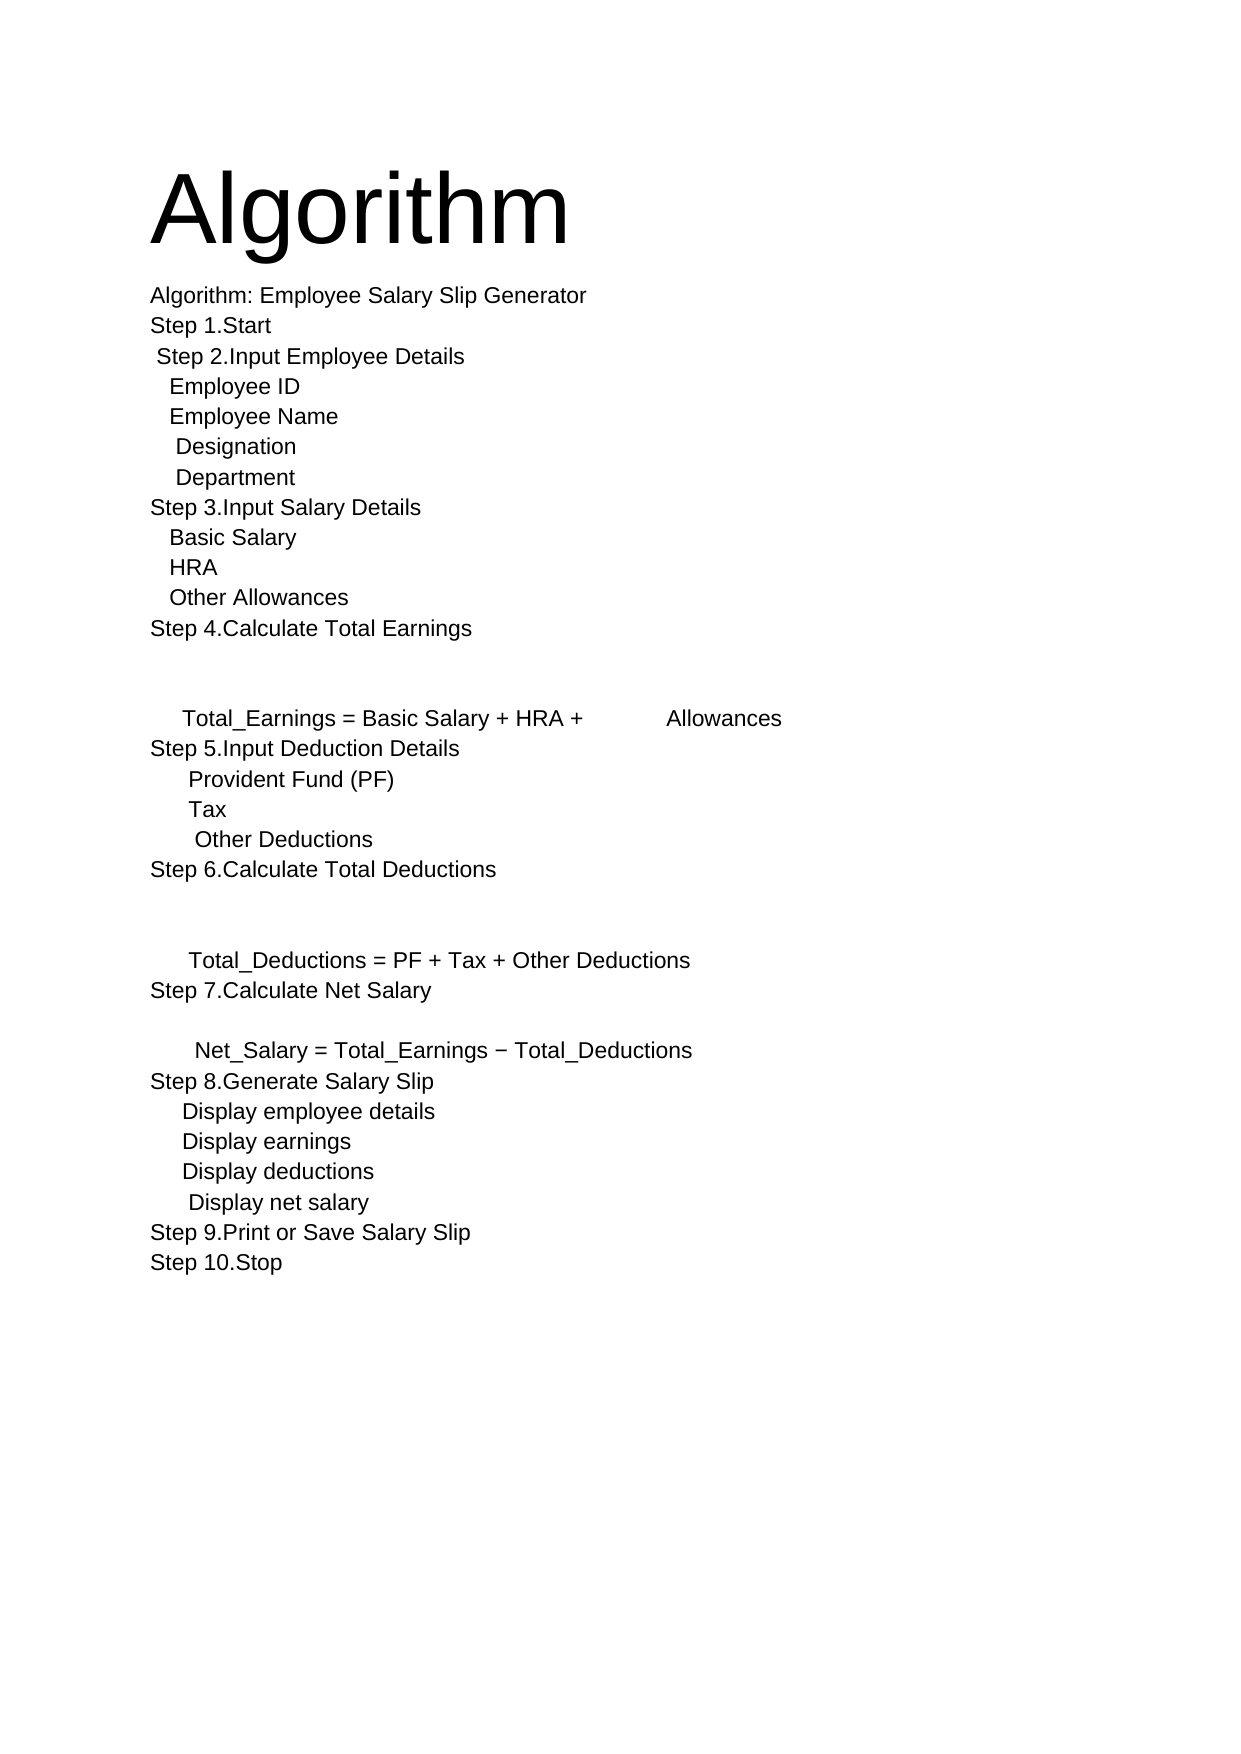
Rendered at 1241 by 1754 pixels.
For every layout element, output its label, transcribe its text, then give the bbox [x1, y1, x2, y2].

text HRA [150, 554, 1090, 580]
text Display employee details [150, 1098, 1090, 1124]
text Display deductions [150, 1158, 1090, 1184]
text Tax [150, 796, 1090, 822]
text Basic Salary [150, 524, 1090, 550]
text Step 6.Calculate Total Deductions [150, 856, 1090, 882]
text Step 7.Calculate Net Salary [150, 977, 1090, 1003]
text Step 8.Generate Salary Slip [150, 1068, 1090, 1094]
text Other Deductions [150, 826, 1090, 852]
text Step 9.Print or Save Salary Slip [150, 1219, 1090, 1245]
text Step 10.Stop [150, 1249, 1090, 1275]
text Display net salary [150, 1188, 1090, 1215]
text Provident Fund (PF) [150, 766, 1090, 792]
text Net_Salary = Total_Earnings − Total_Deductions [150, 1037, 1090, 1064]
text Step 2.Input Employee Details [150, 343, 1090, 369]
text Step 4.Calculate Total Earnings [150, 614, 1090, 641]
text Algorithm: Employee Salary Slip Generator [150, 282, 1090, 308]
text Total_Earnings = Basic Salary + HRA + Allowances [150, 705, 1090, 731]
text Employee Name [150, 403, 1090, 429]
text Algorithm [150, 150, 1090, 265]
text Step 3.Input Salary Details [150, 494, 1090, 520]
text Step 1.Start [150, 312, 1090, 339]
text Total_Deductions = PF + Tax + Other Deductions [150, 947, 1090, 973]
text Step 5.Input Deduction Details [150, 735, 1090, 762]
text Employee ID [150, 373, 1090, 399]
text Department [150, 463, 1090, 490]
text Display earnings [150, 1128, 1090, 1154]
text Designation [150, 433, 1090, 459]
text Other Allowances [150, 584, 1090, 611]
